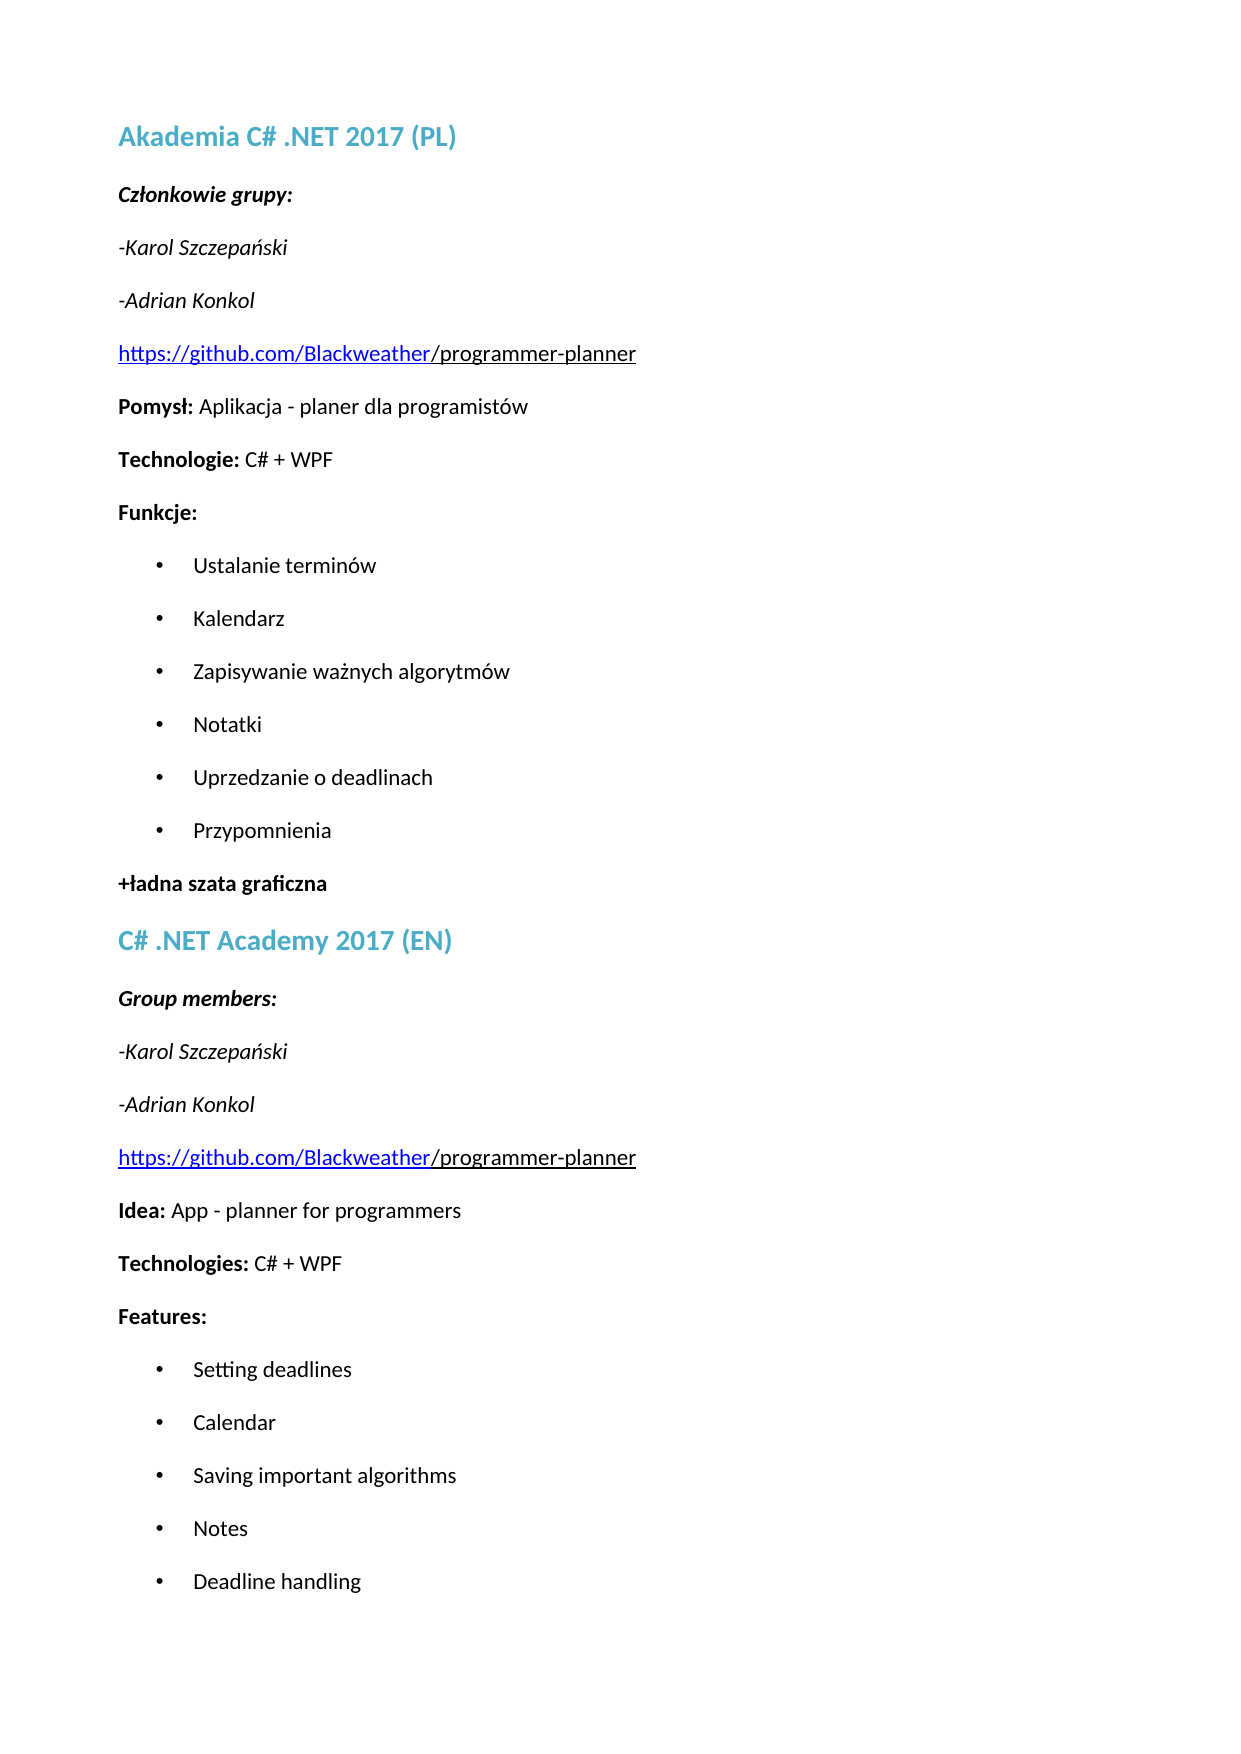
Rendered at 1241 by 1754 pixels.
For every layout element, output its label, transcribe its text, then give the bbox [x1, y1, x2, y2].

list Setting deadlines [156, 1355, 1122, 1383]
list Calendar [156, 1408, 1122, 1436]
text Akademia C# .NET 2017 (PL) [118, 118, 1122, 154]
list Przypomnienia [156, 816, 1122, 844]
list Ustalanie terminów [156, 551, 1122, 579]
text -Karol Szczepański [118, 1037, 1122, 1065]
text Technologie: C# + WPF [118, 445, 1122, 473]
text +ładna szata graficzna [118, 869, 1122, 897]
list Notes [156, 1514, 1122, 1542]
text Features: [118, 1302, 1122, 1330]
text -Karol Szczepański [118, 233, 1122, 261]
text Członkowie grupy: [118, 180, 1122, 208]
text -Adrian Konkol [118, 286, 1122, 314]
text Group members: [118, 984, 1122, 1012]
text C# .NET Academy 2017 (EN) [118, 922, 1122, 958]
list Saving important algorithms [156, 1461, 1122, 1489]
text Pomysł: Aplikacja - planer dla programistów [118, 392, 1122, 420]
text Idea: App - planner for programmers [118, 1196, 1122, 1224]
text https://github.com/Blackweather/programmer-planner [118, 339, 1122, 367]
list Uprzedzanie o deadlinach [156, 763, 1122, 791]
text Technologies: C# + WPF [118, 1249, 1122, 1277]
text https://github.com/Blackweather/programmer-planner [118, 1143, 1122, 1171]
list Deadline handling [156, 1567, 1122, 1595]
text -Adrian Konkol [118, 1090, 1122, 1118]
list Zapisywanie ważnych algorytmów [156, 657, 1122, 685]
list Notatki [156, 710, 1122, 738]
list Kalendarz [156, 604, 1122, 632]
text Funkcje: [118, 498, 1122, 526]
